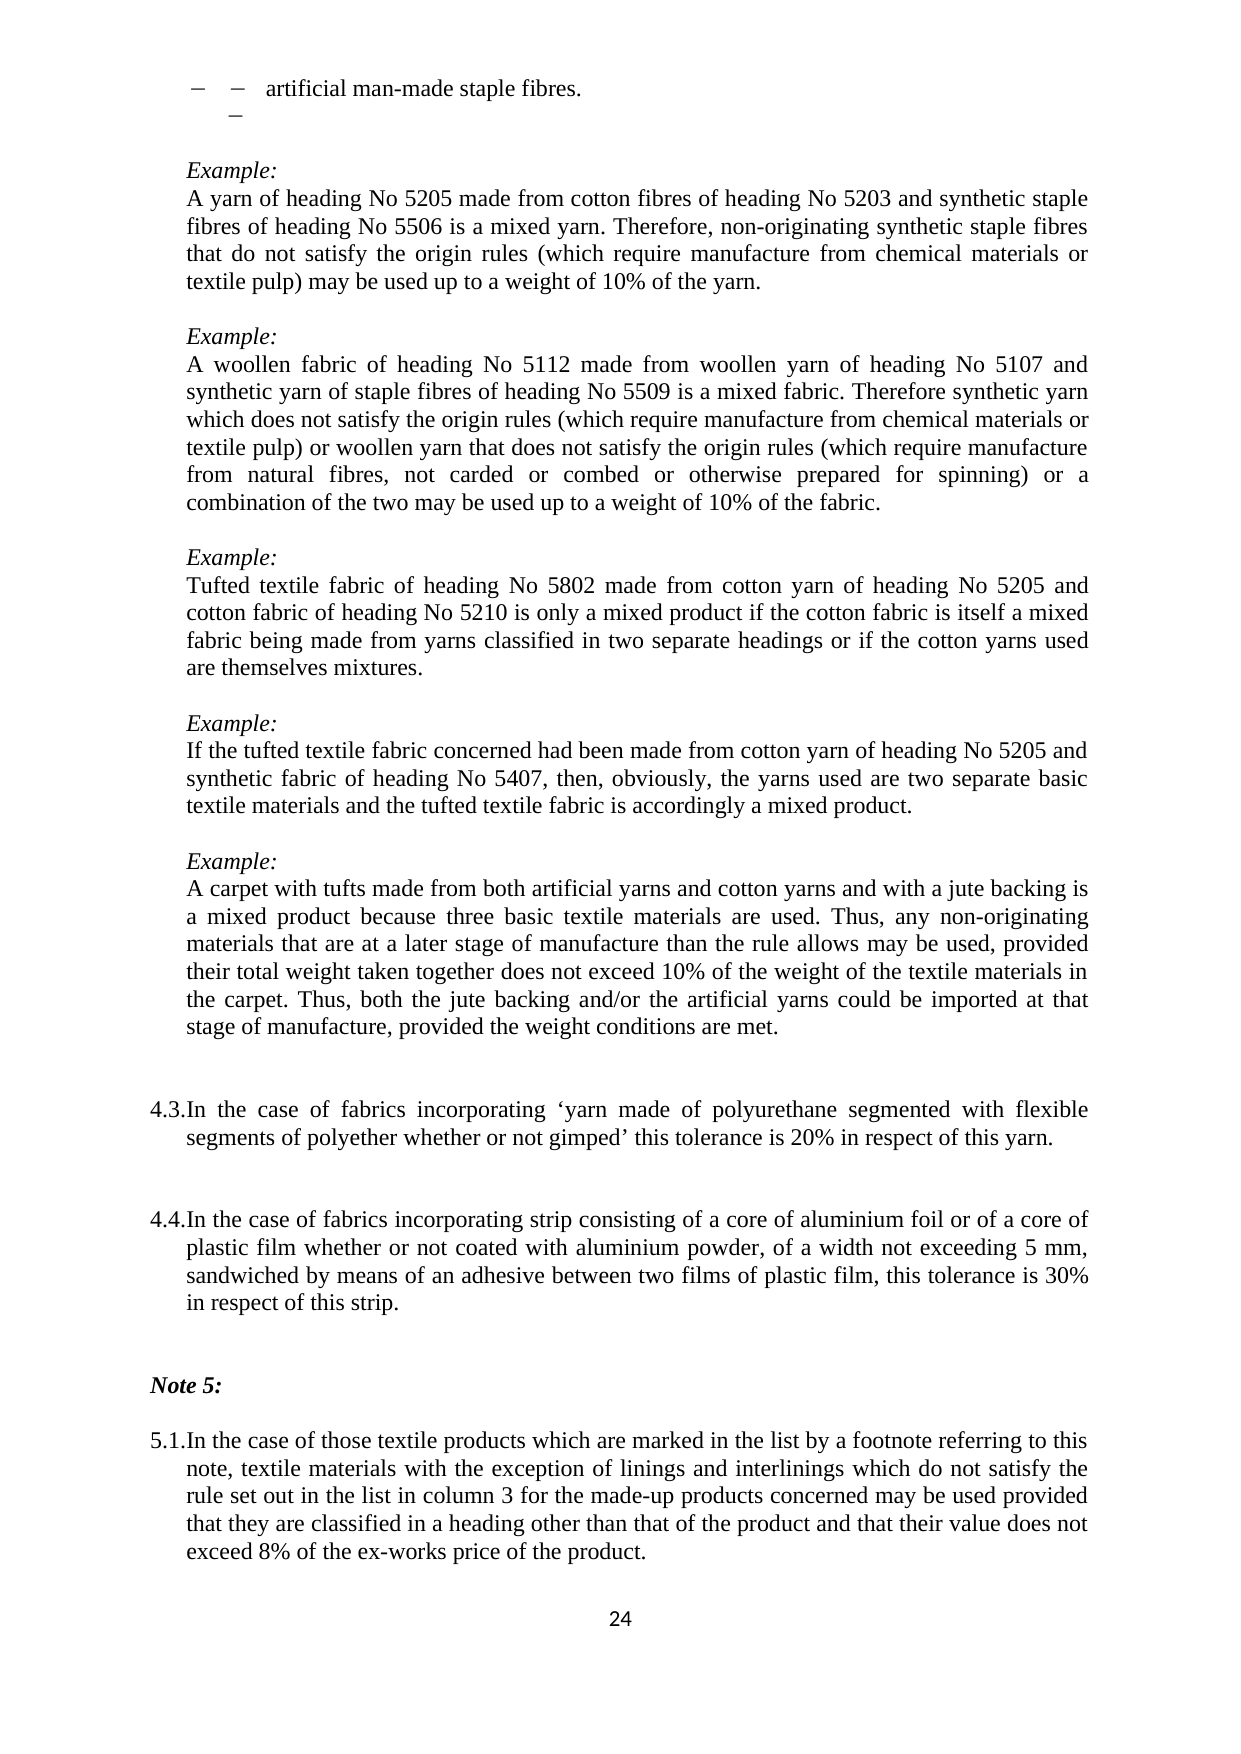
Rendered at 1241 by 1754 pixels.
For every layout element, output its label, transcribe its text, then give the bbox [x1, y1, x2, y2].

table_cell However, this tolerance may only be applied to mixed products which have been made from two or more basic textile materials. The following are the basic textile materials: Example: A yarn of heading No 5205 made from cotton fibres of heading No 5203 and synthetic staple fibres of heading No 5506 is a mixed yarn. Therefore, non-originating synthetic staple fibres that do not satisfy the origin rules (which require manufacture from chemical materials or textile pulp) may be used up to a weight of 10% of the yarn. Example: A woollen fabric of heading No 5112 made from woollen yarn of heading No 5107 and synthetic yarn of staple fibres of heading No 5509 is a mixed fabric. Therefore synthetic yarn which does not satisfy the origin rules (which require manufacture from chemical materials or textile pulp) or woollen yarn that does not satisfy the origin rules (which require manufacture from natural fibres, not carded or combed or otherwise prepared for spinning) or a combination of the two may be used up to a weight of 10% of the fabric. Example: Tufted textile fabric of heading No 5802 made from cotton yarn of heading No 5205 and cotton fabric of heading No 5210 is only a mixed product if the cotton fabric is itself a mixed fabric being made from yarns classified in two separate headings or if the cotton yarns used are themselves mixtures. Example: If the tufted textile fabric concerned had been made from cotton yarn of heading No 5205 and synthetic fabric of heading No 5407, then, obviously, the yarns used are two separate basic textile materials and the tufted textile fabric is accordingly a mixed product. Example: A carpet with tufts made from both artificial yarns and cotton yarns and with a jute backing is a mixed product because three basic textile materials are used. Thus, any non-originating materials that are at a later stage of manufacture than the rule allows may be used, provided their total weight taken together does not exceed 10% of the weight of the textile materials in the carpet. Thus, both the jute backing and/or the artificial yarns could be imported at that stage of manufacture, provided the weight conditions are met. [186, 129, 1090, 1095]
table_cell artificial man-made staple fibres. [191, 74, 1090, 101]
table_cell In the case of fabrics incorporating strip consisting of a core of aluminium foil or of a core of plastic film whether or not coated with aluminium powder, of a width not exceeding 5 mm, sandwiched by means of an adhesive between two films of plastic film, this tolerance is 30% in respect of this strip. [186, 1206, 1090, 1371]
table_cell 4.3. [150, 1095, 186, 1206]
table_cell 4.4. [150, 1206, 186, 1371]
table_cell 4.2. [150, 74, 186, 1095]
table_header 5.1. [150, 1426, 186, 1592]
table_cell In the case of fabrics incorporating ‘yarn made of polyurethane segmented with flexible segments of polyether whether or not gimped’ this tolerance is 20% in respect of this yarn. [186, 1095, 1090, 1206]
table_header In the case of those textile products which are marked in the list by a footnote referring to this note, textile materials with the exception of linings and interlinings which do not satisfy the rule set out in the list in column 3 for the made-up products concerned may be used provided that they are classified in a heading other than that of the product and that their value does not exceed 8% of the ex-works price of the product. [186, 1426, 1090, 1592]
text Note 5: [150, 1371, 1090, 1399]
table_cell artificial man-made filaments, [188, 101, 1090, 129]
